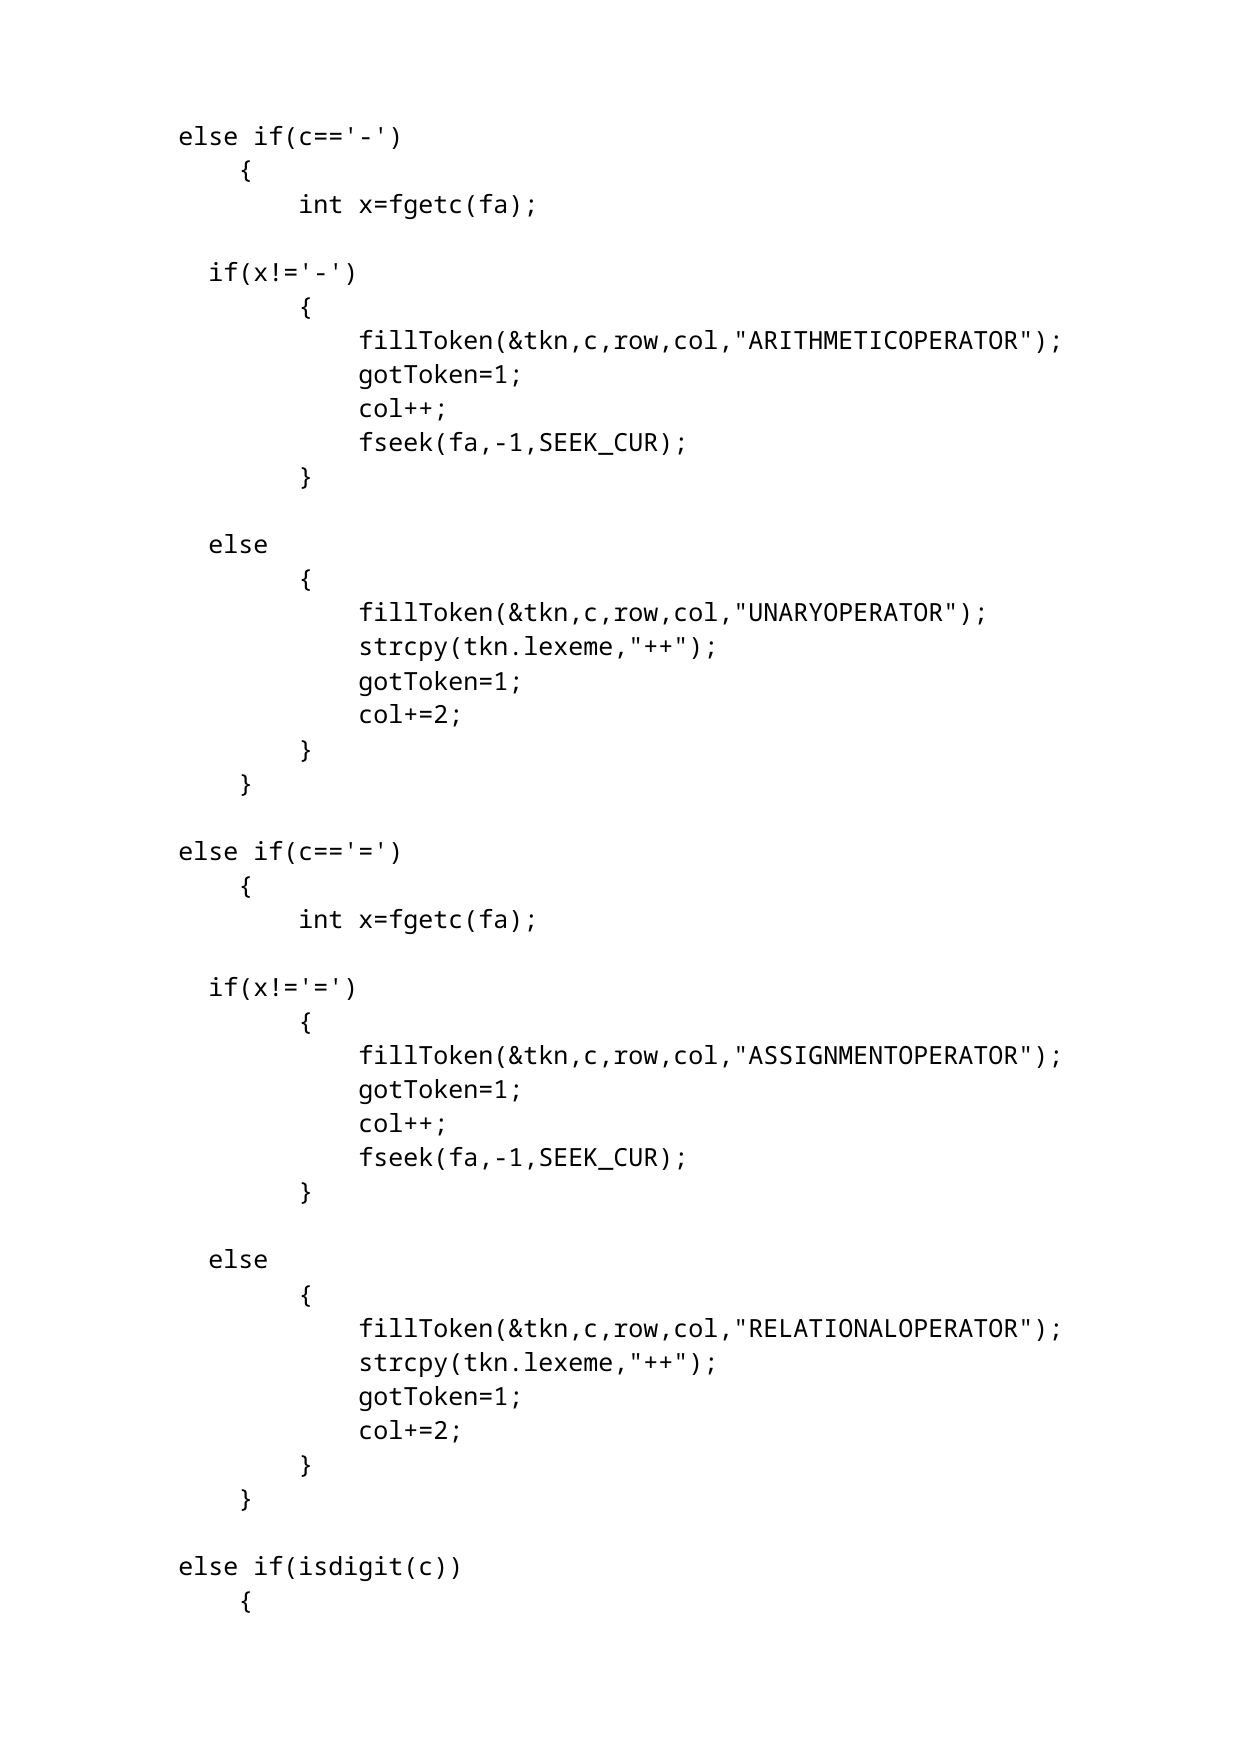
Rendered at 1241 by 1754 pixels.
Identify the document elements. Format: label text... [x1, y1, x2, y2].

text gotToken=1; [118, 663, 1122, 697]
text else if(isdigit(c)) [118, 1549, 1122, 1583]
text fillToken(&tkn,c,row,col,"ASSIGNMENTOPERATOR"); [118, 1038, 1122, 1072]
text fseek(fa,-1,SEEK_CUR); [118, 425, 1122, 459]
text if(x!='=') [118, 970, 1122, 1004]
text } [118, 1447, 1122, 1481]
text } [118, 459, 1122, 493]
text else if(c=='-') [118, 118, 1122, 152]
text if(x!='-') [118, 254, 1122, 288]
text } [118, 1174, 1122, 1208]
text { [118, 288, 1122, 322]
text { [118, 867, 1122, 902]
text col++; [118, 391, 1122, 425]
text int x=fgetc(fa); [118, 186, 1122, 220]
text } [118, 731, 1122, 765]
text fillToken(&tkn,c,row,col,"UNARYOPERATOR"); [118, 595, 1122, 629]
text else [118, 527, 1122, 561]
text { [118, 561, 1122, 595]
text strcpy(tkn.lexeme,"++"); [118, 629, 1122, 663]
text col+=2; [118, 1412, 1122, 1447]
text } [118, 1481, 1122, 1515]
text { [118, 152, 1122, 186]
text { [118, 1276, 1122, 1310]
text } [118, 765, 1122, 799]
text col++; [118, 1106, 1122, 1140]
text fillToken(&tkn,c,row,col,"ARITHMETICOPERATOR"); [118, 322, 1122, 357]
text fillToken(&tkn,c,row,col,"RELATIONALOPERATOR"); [118, 1310, 1122, 1344]
text { [118, 1004, 1122, 1038]
text gotToken=1; [118, 357, 1122, 391]
text int x=fgetc(fa); [118, 902, 1122, 936]
text else [118, 1242, 1122, 1276]
text gotToken=1; [118, 1378, 1122, 1412]
text fseek(fa,-1,SEEK_CUR); [118, 1140, 1122, 1174]
text { [118, 1583, 1122, 1617]
text col+=2; [118, 697, 1122, 731]
text gotToken=1; [118, 1072, 1122, 1106]
text strcpy(tkn.lexeme,"++"); [118, 1344, 1122, 1378]
text else if(c=='=') [118, 833, 1122, 867]
